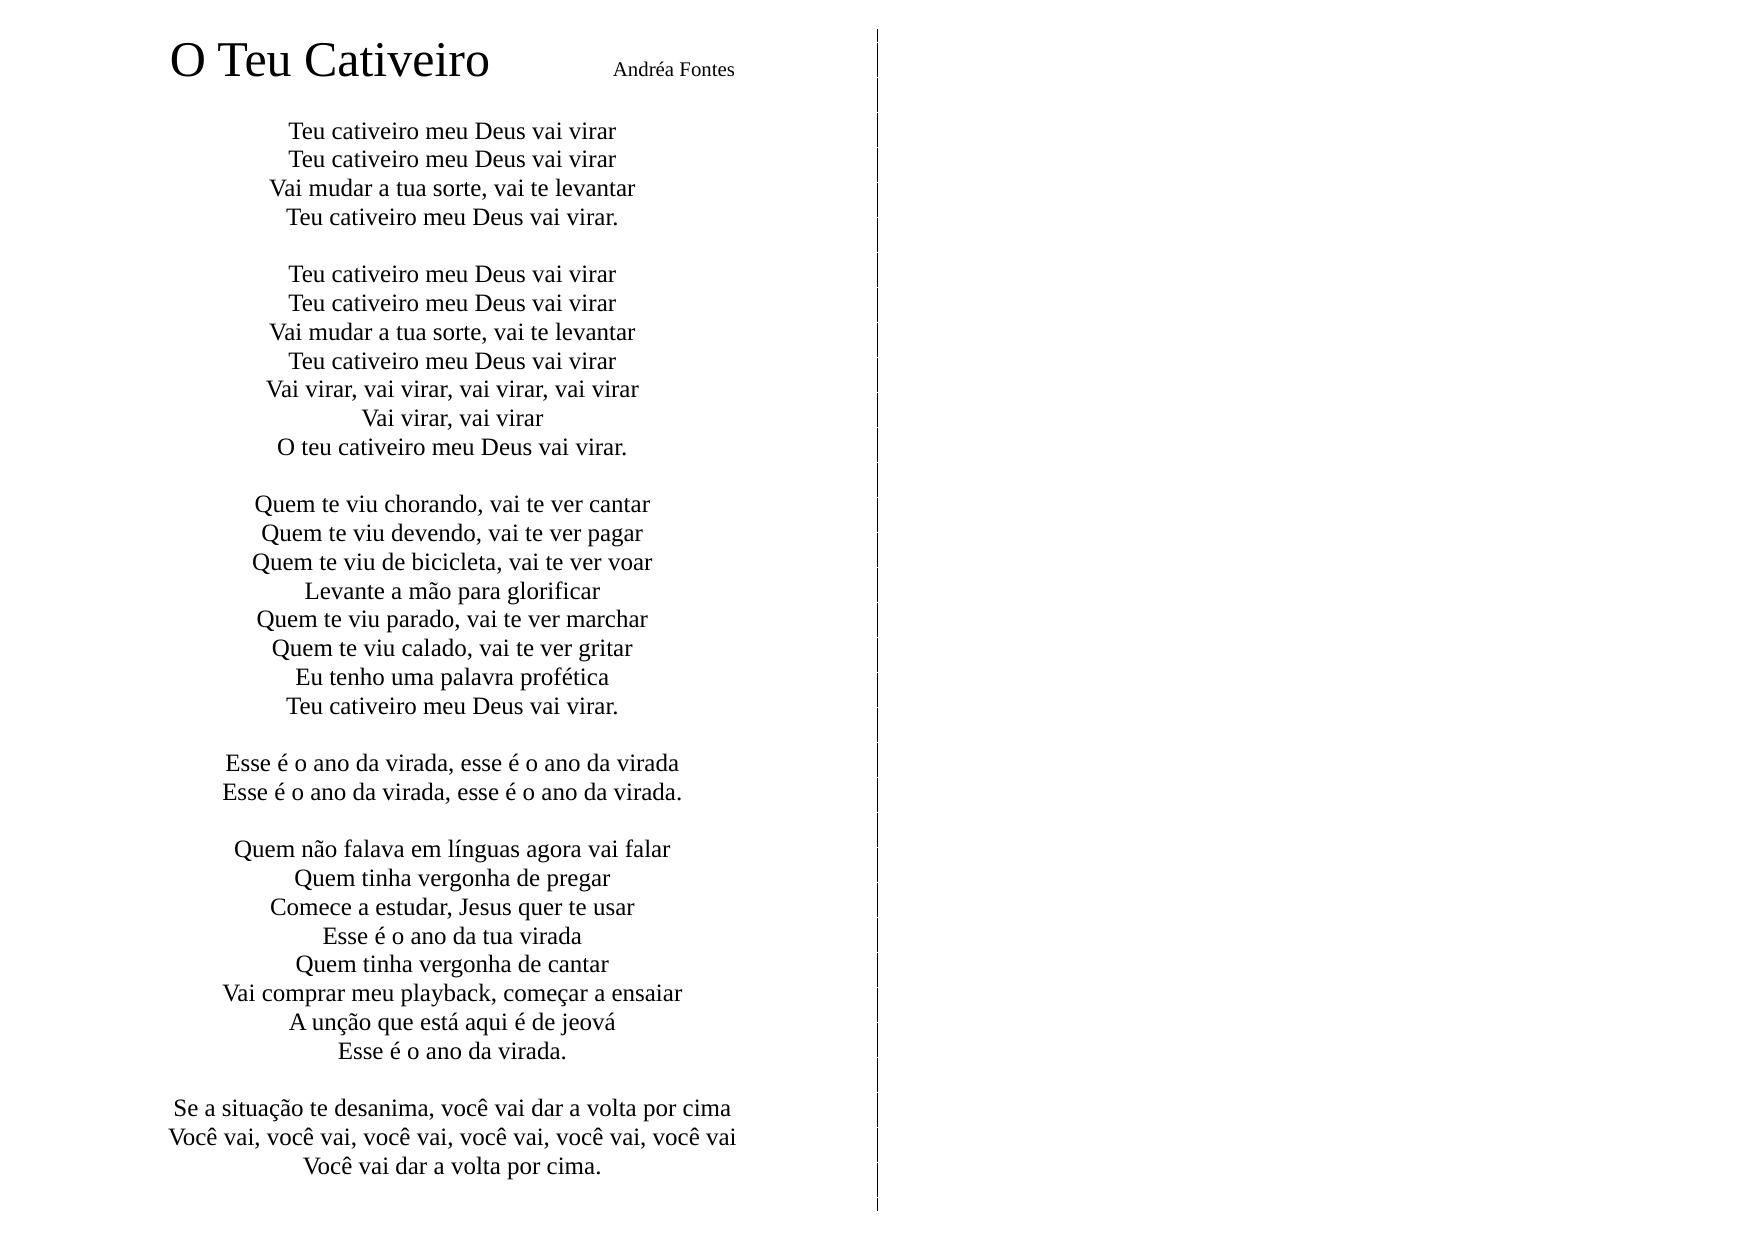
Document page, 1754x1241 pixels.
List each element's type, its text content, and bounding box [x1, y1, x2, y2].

text Vai mudar a tua sorte, vai te levantar [29, 173, 875, 202]
text Vai virar, vai virar, vai virar, vai virar [29, 374, 875, 403]
text Teu cativeiro meu Deus vai virar. [29, 691, 875, 719]
text O Teu Cativeiro Andréa Fontes [29, 29, 875, 87]
text Teu cativeiro meu Deus vai virar [29, 259, 875, 288]
text Levante a mão para glorificar [29, 576, 875, 604]
text Quem tinha vergonha de cantar [29, 949, 875, 978]
text Esse é o ano da tua virada [29, 921, 875, 949]
text Esse é o ano da virada, esse é o ano da virada [29, 748, 875, 777]
text Quem tinha vergonha de pregar [29, 863, 875, 892]
text Teu cativeiro meu Deus vai virar [29, 116, 875, 144]
text Teu cativeiro meu Deus vai virar. [29, 202, 875, 231]
text Quem te viu devendo, vai te ver pagar [29, 518, 875, 547]
text Quem te viu parado, vai te ver marchar [29, 604, 875, 633]
text Vai virar, vai virar [29, 403, 875, 432]
text Comece a estudar, Jesus quer te usar [29, 892, 875, 921]
text Quem te viu chorando, vai te ver cantar [29, 489, 875, 518]
text O teu cativeiro meu Deus vai virar. [29, 432, 875, 461]
text A unção que está aqui é de jeová [29, 1007, 875, 1036]
text Quem te viu de bicicleta, vai te ver voar [29, 547, 875, 576]
text Teu cativeiro meu Deus vai virar [29, 346, 875, 374]
text Quem te viu calado, vai te ver gritar [29, 633, 875, 662]
text Esse é o ano da virada. [29, 1036, 875, 1064]
text Vai mudar a tua sorte, vai te levantar [29, 317, 875, 346]
text Teu cativeiro meu Deus vai virar [29, 144, 875, 173]
text Você vai dar a volta por cima. [29, 1151, 875, 1179]
text Eu tenho uma palavra profética [29, 662, 875, 691]
text Teu cativeiro meu Deus vai virar [29, 288, 875, 317]
text Você vai, você vai, você vai, você vai, você vai, você vai [29, 1122, 875, 1151]
text Vai comprar meu playback, começar a ensaiar [29, 978, 875, 1007]
text Se a situação te desanima, você vai dar a volta por cima [29, 1093, 875, 1122]
text Quem não falava em línguas agora vai falar [29, 834, 875, 863]
text Esse é o ano da virada, esse é o ano da virada. [29, 777, 875, 806]
